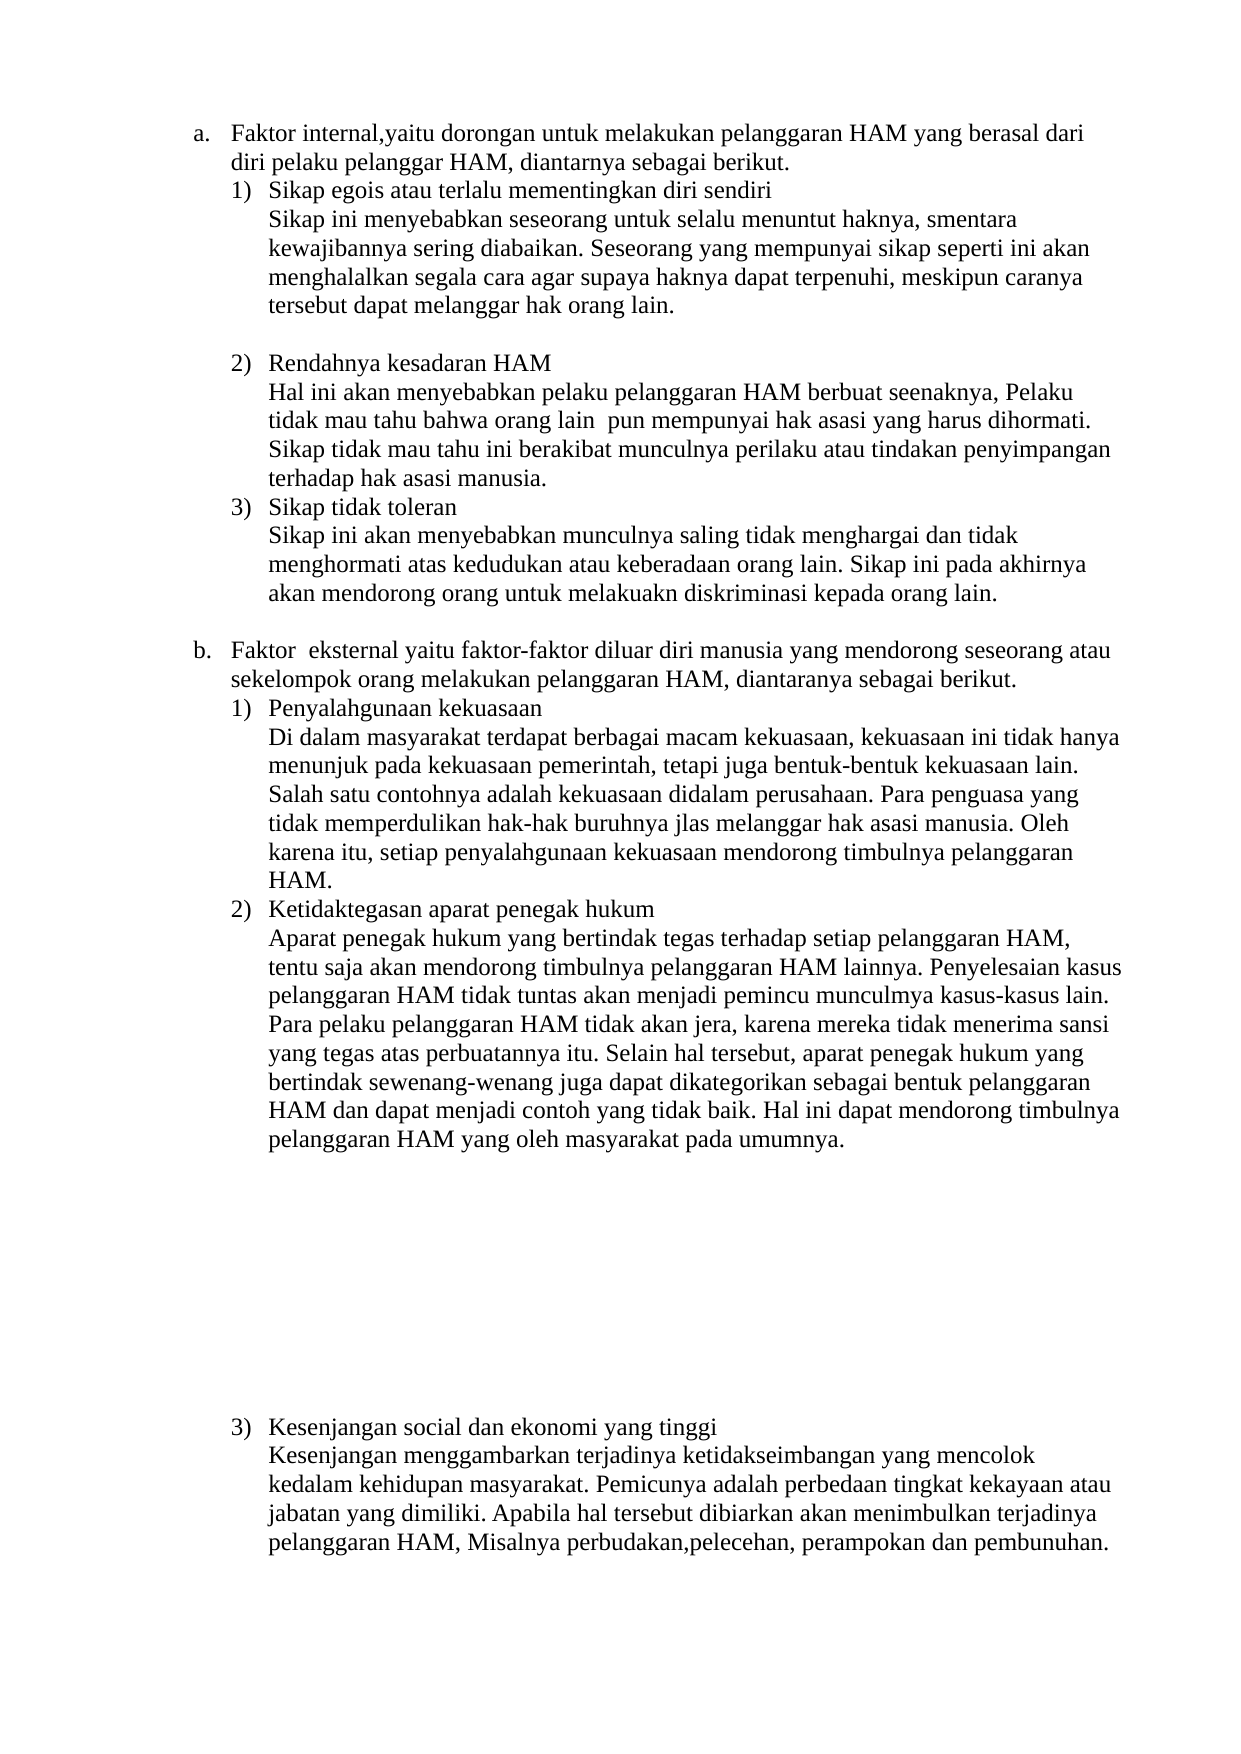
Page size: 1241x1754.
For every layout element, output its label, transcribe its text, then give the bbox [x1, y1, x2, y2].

list Kesenjangan social dan ekonomi yang tinggi [231, 1412, 1122, 1441]
list Sikap ini menyebabkan seseorang untuk selalu menuntut haknya, smentara kewajibannya sering diabaikan. Seseorang yang mempunyai sikap seperti ini akan menghalalkan segala cara agar supaya haknya dapat terpenuhi, meskipun caranya tersebut dapat melanggar hak orang lain. [268, 204, 1122, 319]
list Sikap egois atau terlalu mementingkan diri sendiri [231, 176, 1122, 204]
list Sikap ini akan menyebabkan munculnya saling tidak menghargai dan tidak menghormati atas kedudukan atau keberadaan orang lain. Sikap ini pada akhirnya akan mendorong orang untuk melakuakn diskriminasi kepada orang lain. [268, 521, 1122, 607]
list Sikap tidak toleran [231, 492, 1122, 521]
list Di dalam masyarakat terdapat berbagai macam kekuasaan, kekuasaan ini tidak hanya menunjuk pada kekuasaan pemerintah, tetapi juga bentuk-bentuk kekuasaan lain. Salah satu contohnya adalah kekuasaan didalam perusahaan. Para penguasa yang tidak memperdulikan hak-hak buruhnya jlas melanggar hak asasi manusia. Oleh karena itu, setiap penyalahgunaan kekuasaan mendorong timbulnya pelanggaran HAM. [268, 722, 1122, 894]
list Kesenjangan menggambarkan terjadinya ketidakseimbangan yang mencolok kedalam kehidupan masyarakat. Pemicunya adalah perbedaan tingkat kekayaan atau jabatan yang dimiliki. Apabila hal tersebut dibiarkan akan menimbulkan terjadinya pelanggaran HAM, Misalnya perbudakan,pelecehan, perampokan dan pembunuhan. [268, 1441, 1122, 1556]
list Faktor internal,yaitu dorongan untuk melakukan pelanggaran HAM yang berasal dari diri pelaku pelanggar HAM, diantarnya sebagai berikut. [193, 118, 1122, 176]
list Rendahnya kesadaran HAM [231, 348, 1122, 377]
list Ketidaktegasan aparat penegak hukum [231, 894, 1122, 923]
list Aparat penegak hukum yang bertindak tegas terhadap setiap pelanggaran HAM, tentu saja akan mendorong timbulnya pelanggaran HAM lainnya. Penyelesaian kasus pelanggaran HAM tidak tuntas akan menjadi pemincu munculmya kasus-kasus lain. Para pelaku pelanggaran HAM tidak akan jera, karena mereka tidak menerima sansi yang tegas atas perbuatannya itu. Selain hal tersebut, aparat penegak hukum yang bertindak sewenang-wenang juga dapat dikategorikan sebagai bentuk pelanggaran HAM dan dapat menjadi contoh yang tidak baik. Hal ini dapat mendorong timbulnya pelanggaran HAM yang oleh masyarakat pada umumnya. [268, 923, 1122, 1153]
list Hal ini akan menyebabkan pelaku pelanggaran HAM berbuat seenaknya, Pelaku tidak mau tahu bahwa orang lain pun mempunyai hak asasi yang harus dihormati. Sikap tidak mau tahu ini berakibat munculnya perilaku atau tindakan penyimpangan terhadap hak asasi manusia. [268, 377, 1122, 492]
list Penyalahgunaan kekuasaan [231, 693, 1122, 722]
list Faktor eksternal yaitu faktor-faktor diluar diri manusia yang mendorong seseorang atau sekelompok orang melakukan pelanggaran HAM, diantaranya sebagai berikut. [193, 636, 1122, 693]
